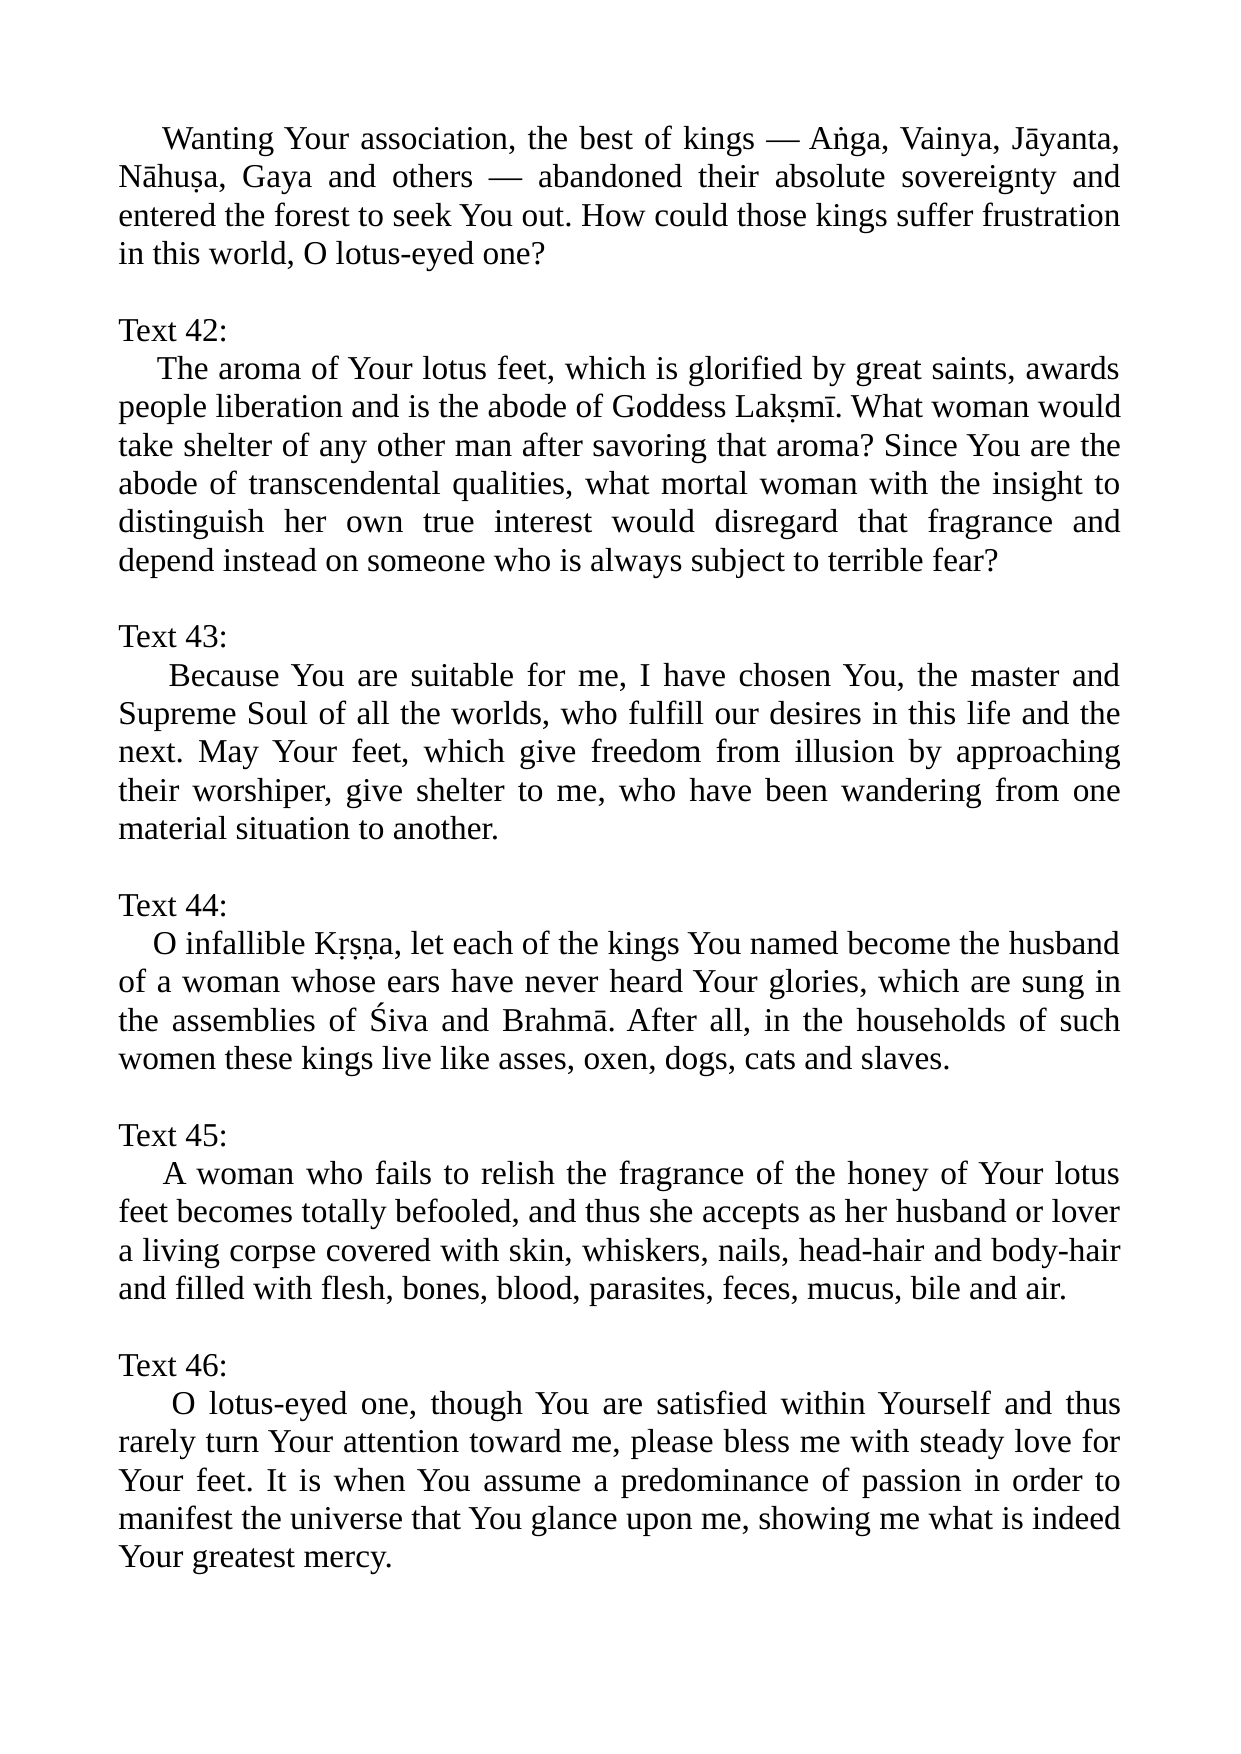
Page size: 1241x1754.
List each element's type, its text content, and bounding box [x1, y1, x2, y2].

text Text 43: [118, 616, 1122, 655]
text The aroma of Your lotus feet, which is glorified by great saints, awards people liberation and is the abode of Goddess Lakṣmī. What woman would take shelter of any other man after savoring that aroma? Since You are the abode of transcendental qualities, what mortal woman with the insight to distinguish her own true interest would disregard that fragrance and depend instead on someone who is always subject to terrible fear? [118, 348, 1122, 578]
text Text 42: [118, 310, 1122, 348]
text O lotus-eyed one, though You are satisfied within Yourself and thus rarely turn Your attention toward me, please bless me with steady love for Your feet. It is when You assume a predominance of passion in order to manifest the universe that You glance upon me, showing me what is indeed Your greatest mercy. [118, 1383, 1122, 1575]
text Wanting Your association, the best of kings — Aṅga, Vainya, Jāyanta, Nāhuṣa, Gaya and others — abandoned their absolute sovereignty and entered the forest to seek You out. How could those kings suffer frustration in this world, O lotus-eyed one? [118, 118, 1122, 271]
text A woman who fails to relish the fragrance of the honey of Your lotus feet becomes totally befooled, and thus she accepts as her husband or lover a living corpse covered with skin, whiskers, nails, head-hair and body-hair and filled with flesh, bones, blood, parasites, feces, mucus, bile and air. [118, 1153, 1122, 1306]
text Text 46: [118, 1345, 1122, 1383]
text Text 44: [118, 885, 1122, 923]
text Because You are suitable for me, I have chosen You, the master and Supreme Soul of all the worlds, who fulfill our desires in this life and the next. May Your feet, which give freedom from illusion by approaching their worshiper, give shelter to me, who have been wandering from one material situation to another. [118, 655, 1122, 846]
text O infallible Kṛṣṇa, let each of the kings You named become the husband of a woman whose ears have never heard Your glories, which are sung in the assemblies of Śiva and Brahmā. After all, in the households of such women these kings live like asses, oxen, dogs, cats and slaves. [118, 923, 1122, 1076]
text Text 45: [118, 1115, 1122, 1153]
